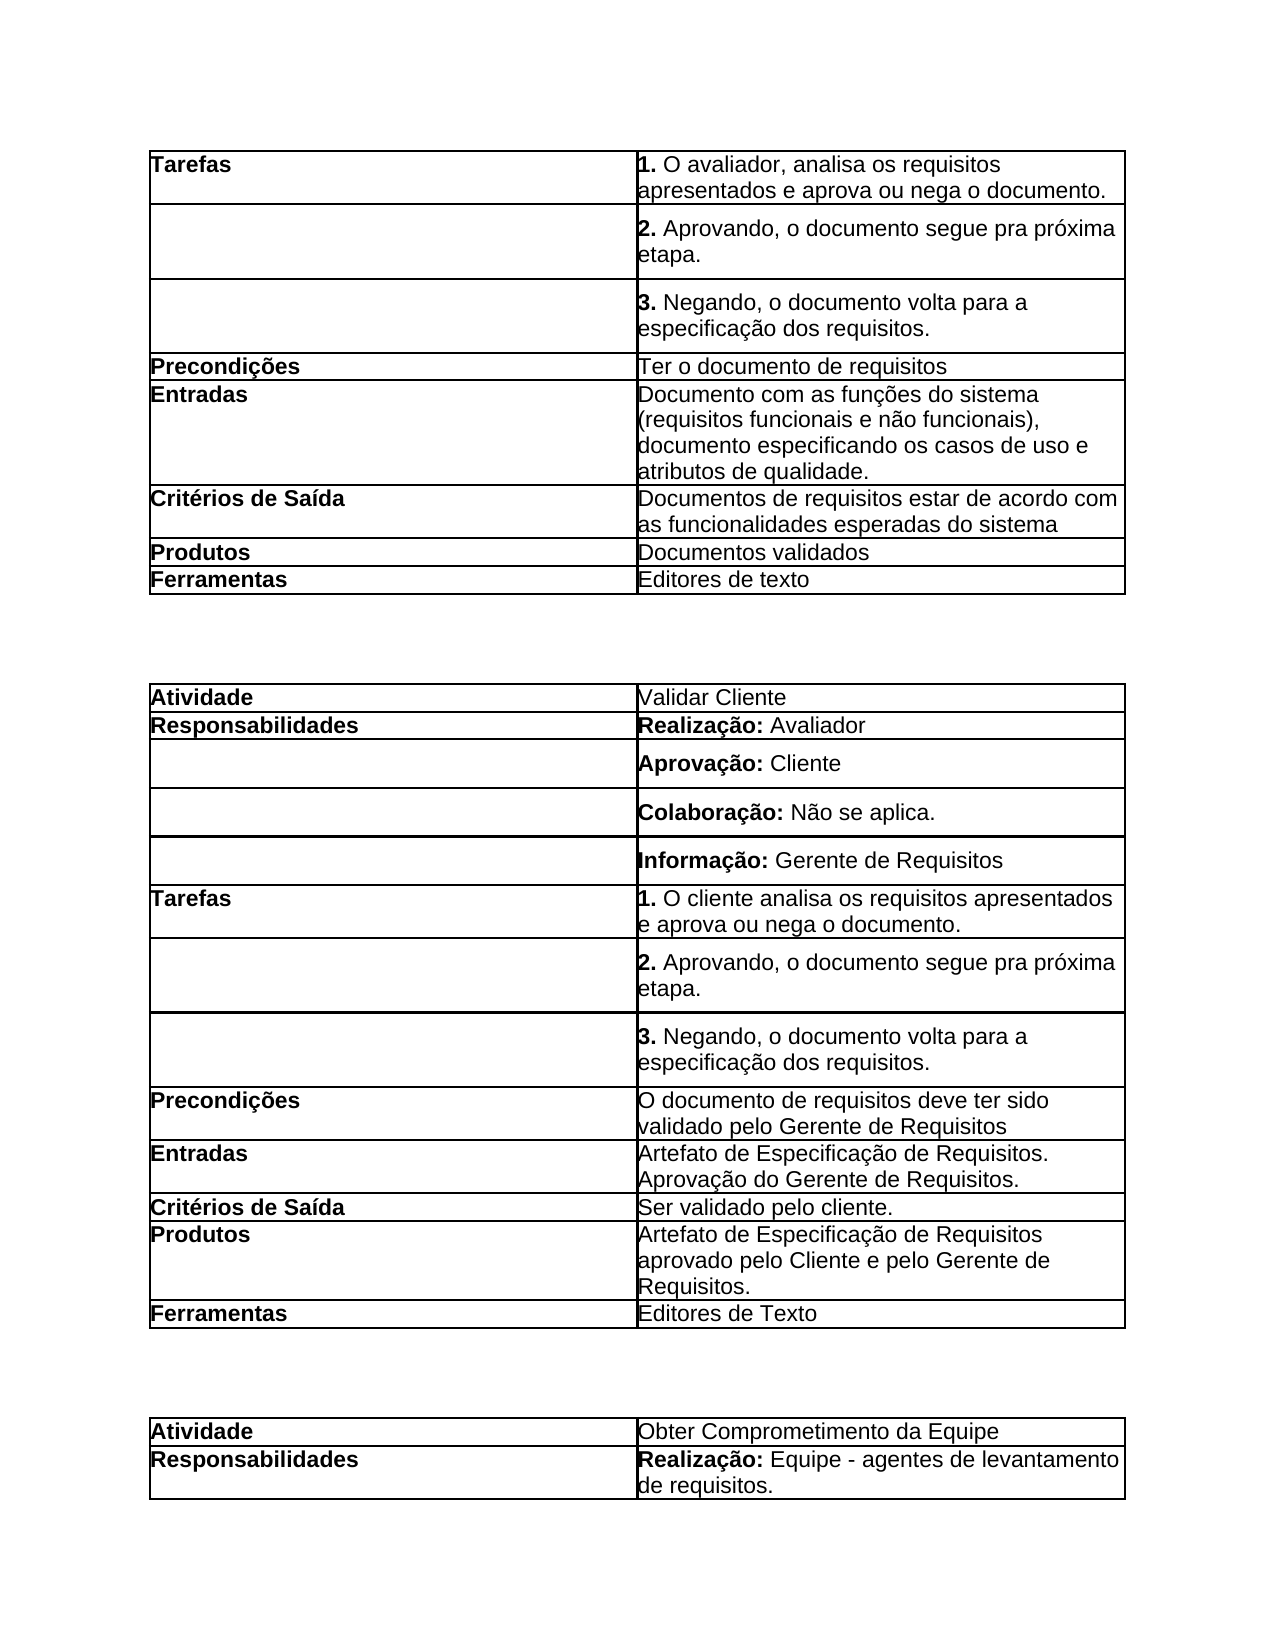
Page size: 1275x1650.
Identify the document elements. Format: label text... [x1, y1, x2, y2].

table_cell 1. O cliente analisa os requisitos apresentados e aprova ou nega o documento. [639, 886, 1124, 937]
table_header Obter Comprometimento da Equipe [639, 1419, 1124, 1444]
table_cell Responsabilidades [151, 713, 636, 738]
table_cell Tarefas [151, 152, 636, 203]
table_cell Artefato de Especificação de Requisitos. Aprovação do Gerente de Requisitos. [639, 1141, 1124, 1192]
table_cell Aprovação: Cliente [639, 740, 1124, 787]
table_cell [151, 838, 636, 884]
table_header Atividade [151, 685, 636, 711]
table_cell Produtos [151, 539, 636, 565]
table_cell Ser validado pelo cliente. [639, 1194, 1124, 1220]
table_cell [151, 789, 636, 835]
table_cell O documento de requisitos deve ter sido validado pelo Gerente de Requisitos [639, 1088, 1124, 1139]
table_cell Ferramentas [151, 567, 636, 593]
table_cell [151, 939, 636, 1011]
table_cell Colaboração: Não se aplica. [639, 789, 1124, 835]
table_cell Precondições [151, 1088, 636, 1139]
table_cell Ferramentas [151, 1301, 636, 1327]
table_cell Documento com as funções do sistema (requisitos funcionais e não funcionais), documento especificando os casos de uso e atributos de qualidade. [639, 381, 1124, 484]
table_cell 2. Aprovando, o documento segue pra próxima etapa. [639, 205, 1124, 277]
table_cell Editores de Texto [639, 1301, 1124, 1327]
table_cell Ter o documento de requisitos [639, 354, 1124, 379]
table_cell 3. Negando, o documento volta para a especificação dos requisitos. [639, 1014, 1124, 1086]
table_cell Precondições [151, 354, 636, 379]
table_cell Entradas [151, 381, 636, 484]
table_cell 3. Negando, o documento volta para a especificação dos requisitos. [639, 280, 1124, 352]
table_cell [151, 280, 636, 352]
table_cell [151, 740, 636, 787]
table_cell Critérios de Saída [151, 486, 636, 537]
table_cell Produtos [151, 1222, 636, 1299]
table_cell Critérios de Saída [151, 1194, 636, 1220]
table_cell Entradas [151, 1141, 636, 1192]
table_cell Artefato de Especificação de Requisitos aprovado pelo Cliente e pelo Gerente de Requisitos. [639, 1222, 1124, 1299]
table_cell Realização: Equipe - agentes de levantamento de requisitos. [639, 1447, 1124, 1498]
table_cell 1. O avaliador, analisa os requisitos apresentados e aprova ou nega o documento. [639, 152, 1124, 203]
table_cell 2. Aprovando, o documento segue pra próxima etapa. [639, 939, 1124, 1011]
table_cell Realização: Avaliador [639, 713, 1124, 738]
table_cell Tarefas [151, 886, 636, 937]
table_header Validar Cliente [639, 685, 1124, 711]
table_cell Responsabilidades [151, 1447, 636, 1498]
table_header Atividade [151, 1419, 636, 1444]
table_cell Documentos de requisitos estar de acordo com as funcionalidades esperadas do sistema [639, 486, 1124, 537]
table_cell Documentos validados [639, 539, 1124, 565]
table_cell Informação: Gerente de Requisitos [639, 838, 1124, 884]
table_cell [151, 1014, 636, 1086]
table_cell Editores de texto [639, 567, 1124, 593]
table_cell [151, 205, 636, 277]
